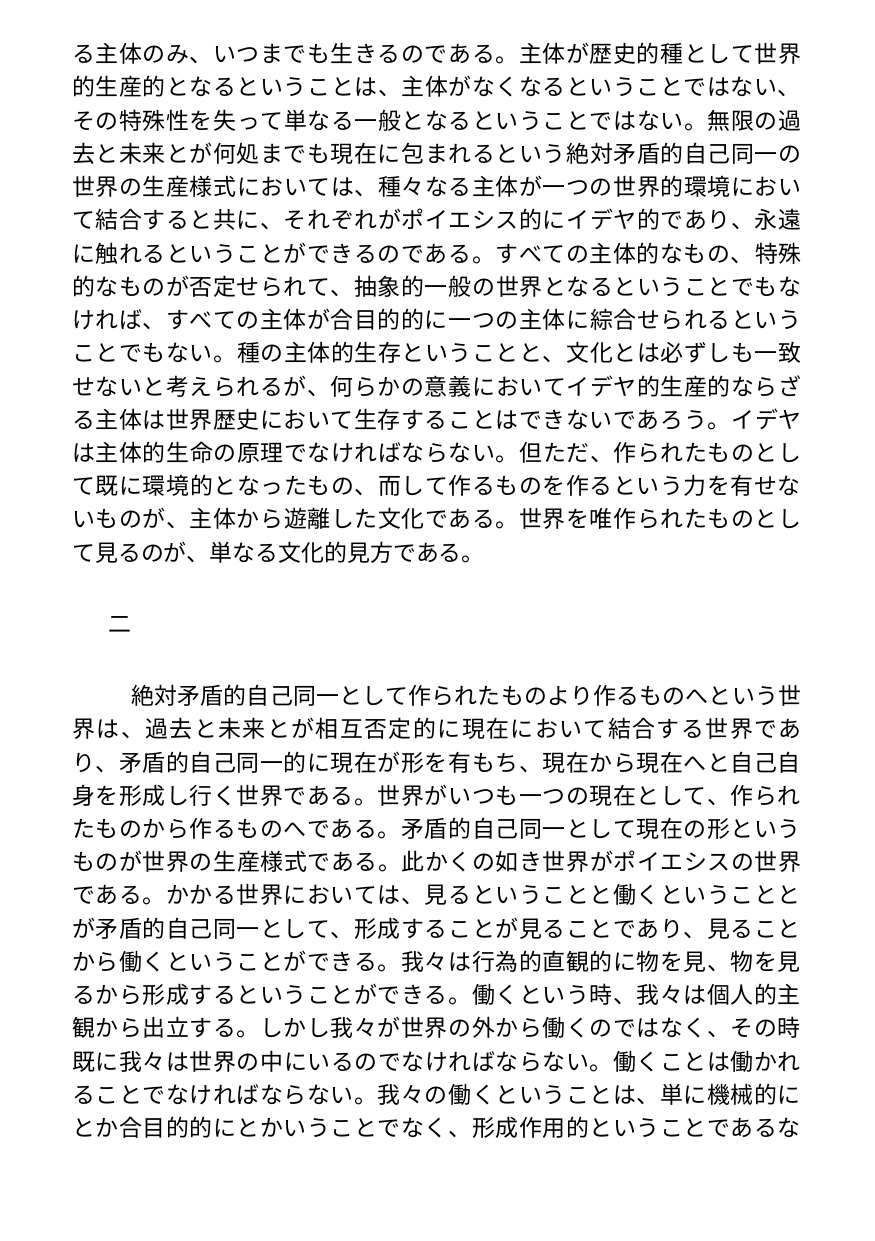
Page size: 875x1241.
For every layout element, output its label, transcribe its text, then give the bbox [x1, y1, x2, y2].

text る主体のみ、いつまでも生きるのである。主体が歴史的種として世界的生産的となるということは、主体がなくなるということではない、その特殊性を失って単なる一般となるということではない。無限の過去と未来とが何処までも現在に包まれるという絶対矛盾的自己同一の世界の生産様式においては、種々なる主体が一つの世界的環境において結合すると共に、それぞれがポイエシス的にイデヤ的であり、永遠に触れるということができるのである。すべての主体的なもの、特殊的なものが否定せられて、抽象的一般の世界となるということでもなければ、すべての主体が合目的的に一つの主体に綜合せられるということでもない。種の主体的生存ということと、文化とは必ずしも一致せないと考えられるが、何らかの意義においてイデヤ的生産的ならざる主体は世界歴史において生存することはできないであろう。イデヤは主体的生命の原理でなければならない。但ただ、作られたものとして既に環境的となったもの、而して作るものを作るという力を有せないものが、主体から遊離した文化である。世界を唯作られたものとして見るのが、単なる文化的見方である。 [72, 36, 802, 568]
text 絶対矛盾的自己同一として作られたものより作るものへという世界は、過去と未来とが相互否定的に現在において結合する世界であり、矛盾的自己同一的に現在が形を有もち、現在から現在へと自己自身を形成し行く世界である。世界がいつも一つの現在として、作られたものから作るものへである。矛盾的自己同一として現在の形というものが世界の生産様式である。此かくの如き世界がポイエシスの世界である。かかる世界においては、見るということと働くということとが矛盾的自己同一として、形成することが見ることであり、見ることから働くということができる。我々は行為的直観的に物を見、物を見るから形成するということができる。働くという時、我々は個人的主観から出立する。しかし我々が世界の外から働くのではなく、その時既に我々は世界の中にいるのでなければならない。働くことは働かれることでなければならない。我々の働くということは、単に機械的にとか合目的的にとかいうことでなく、形成作用的ということであるな [72, 678, 802, 1143]
text 二 [72, 606, 802, 639]
